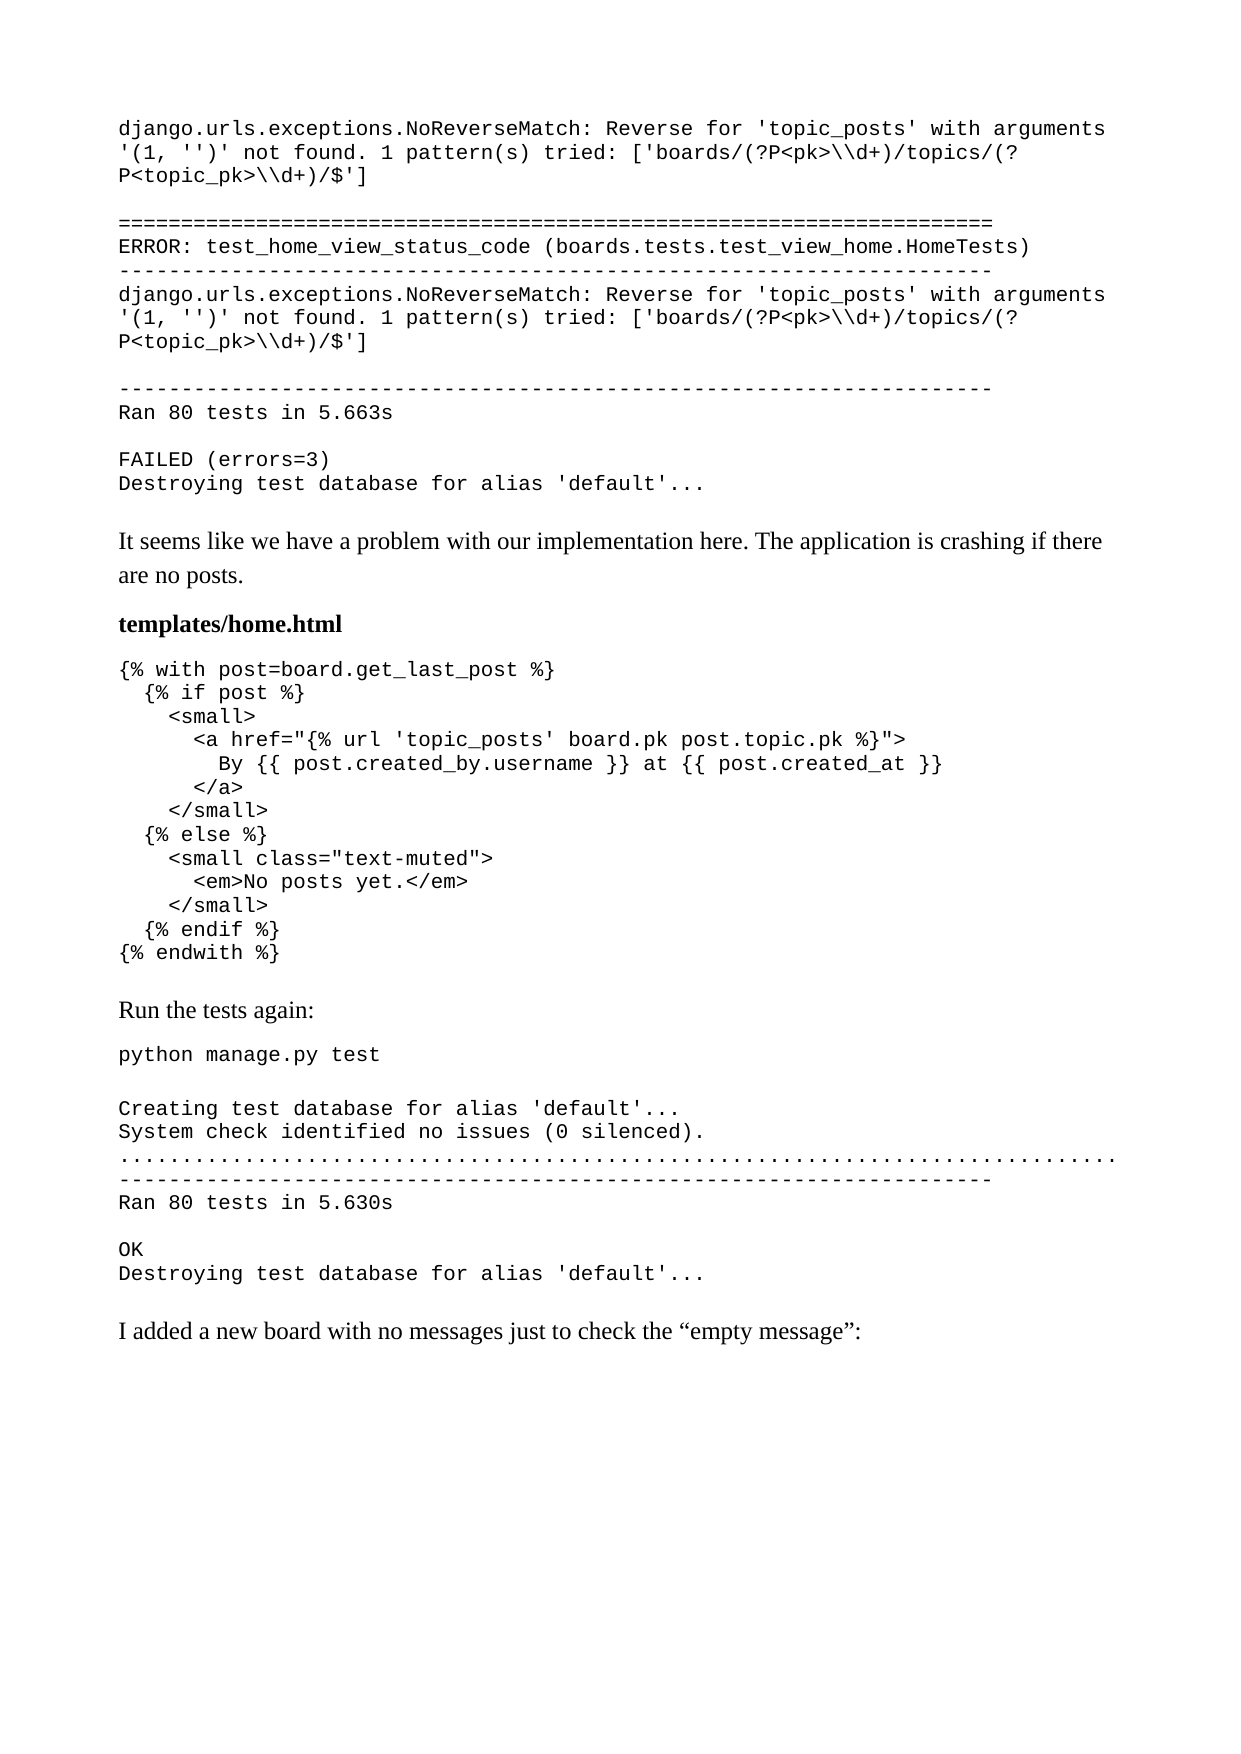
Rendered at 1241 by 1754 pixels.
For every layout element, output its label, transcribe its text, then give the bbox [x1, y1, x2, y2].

text ................................................................................ [118, 1145, 1122, 1168]
text <small> [118, 706, 1122, 729]
text </small> [118, 800, 1122, 824]
text <small class="text-muted"> [118, 848, 1122, 871]
text It seems like we have a problem with our implementation here. The application is crashing if there are no posts. [118, 526, 1122, 589]
text Destroying test database for alias 'default'... [118, 473, 1122, 496]
text Destroying test database for alias 'default'... [118, 1263, 1122, 1287]
text <em>No posts yet.</em> [118, 871, 1122, 895]
text Run the tests again: [118, 995, 1122, 1024]
text {% with post=board.get_last_post %} [118, 658, 1122, 682]
text Creating test database for alias 'default'... [118, 1098, 1122, 1121]
text ---------------------------------------------------------------------- [118, 1168, 1122, 1192]
text ====================================================================== [118, 213, 1122, 236]
text System check identified no issues (0 silenced). [118, 1121, 1122, 1145]
text Ran 80 tests in 5.630s [118, 1192, 1122, 1216]
text ---------------------------------------------------------------------- [118, 378, 1122, 402]
text {% else %} [118, 824, 1122, 848]
text python manage.py test [118, 1044, 1122, 1068]
text django.urls.exceptions.NoReverseMatch: Reverse for 'topic_posts' with arguments '(1, '')' not found. 1 pattern(s) tried: ['boards/(?P<pk>\\d+)/topics/(?P<topic_pk>\\d+)/$'] [118, 118, 1122, 189]
text </a> [118, 777, 1122, 800]
text </small> [118, 895, 1122, 919]
text OK [118, 1239, 1122, 1263]
text <a href="{% url 'topic_posts' board.pk post.topic.pk %}"> [118, 729, 1122, 753]
text I added a new board with no messages just to check the “empty message”: [118, 1316, 1122, 1345]
text {% endwith %} [118, 942, 1122, 966]
text {% if post %} [118, 682, 1122, 706]
text {% endif %} [118, 919, 1122, 942]
text django.urls.exceptions.NoReverseMatch: Reverse for 'topic_posts' with arguments '(1, '')' not found. 1 pattern(s) tried: ['boards/(?P<pk>\\d+)/topics/(?P<topic_pk>\\d+)/$'] [118, 284, 1122, 354]
text templates/home.html [118, 609, 1122, 638]
text ---------------------------------------------------------------------- [118, 260, 1122, 284]
text Ran 80 tests in 5.663s [118, 402, 1122, 426]
text By {{ post.created_by.username }} at {{ post.created_at }} [118, 753, 1122, 777]
text FAILED (errors=3) [118, 449, 1122, 473]
text ERROR: test_home_view_status_code (boards.tests.test_view_home.HomeTests) [118, 236, 1122, 260]
